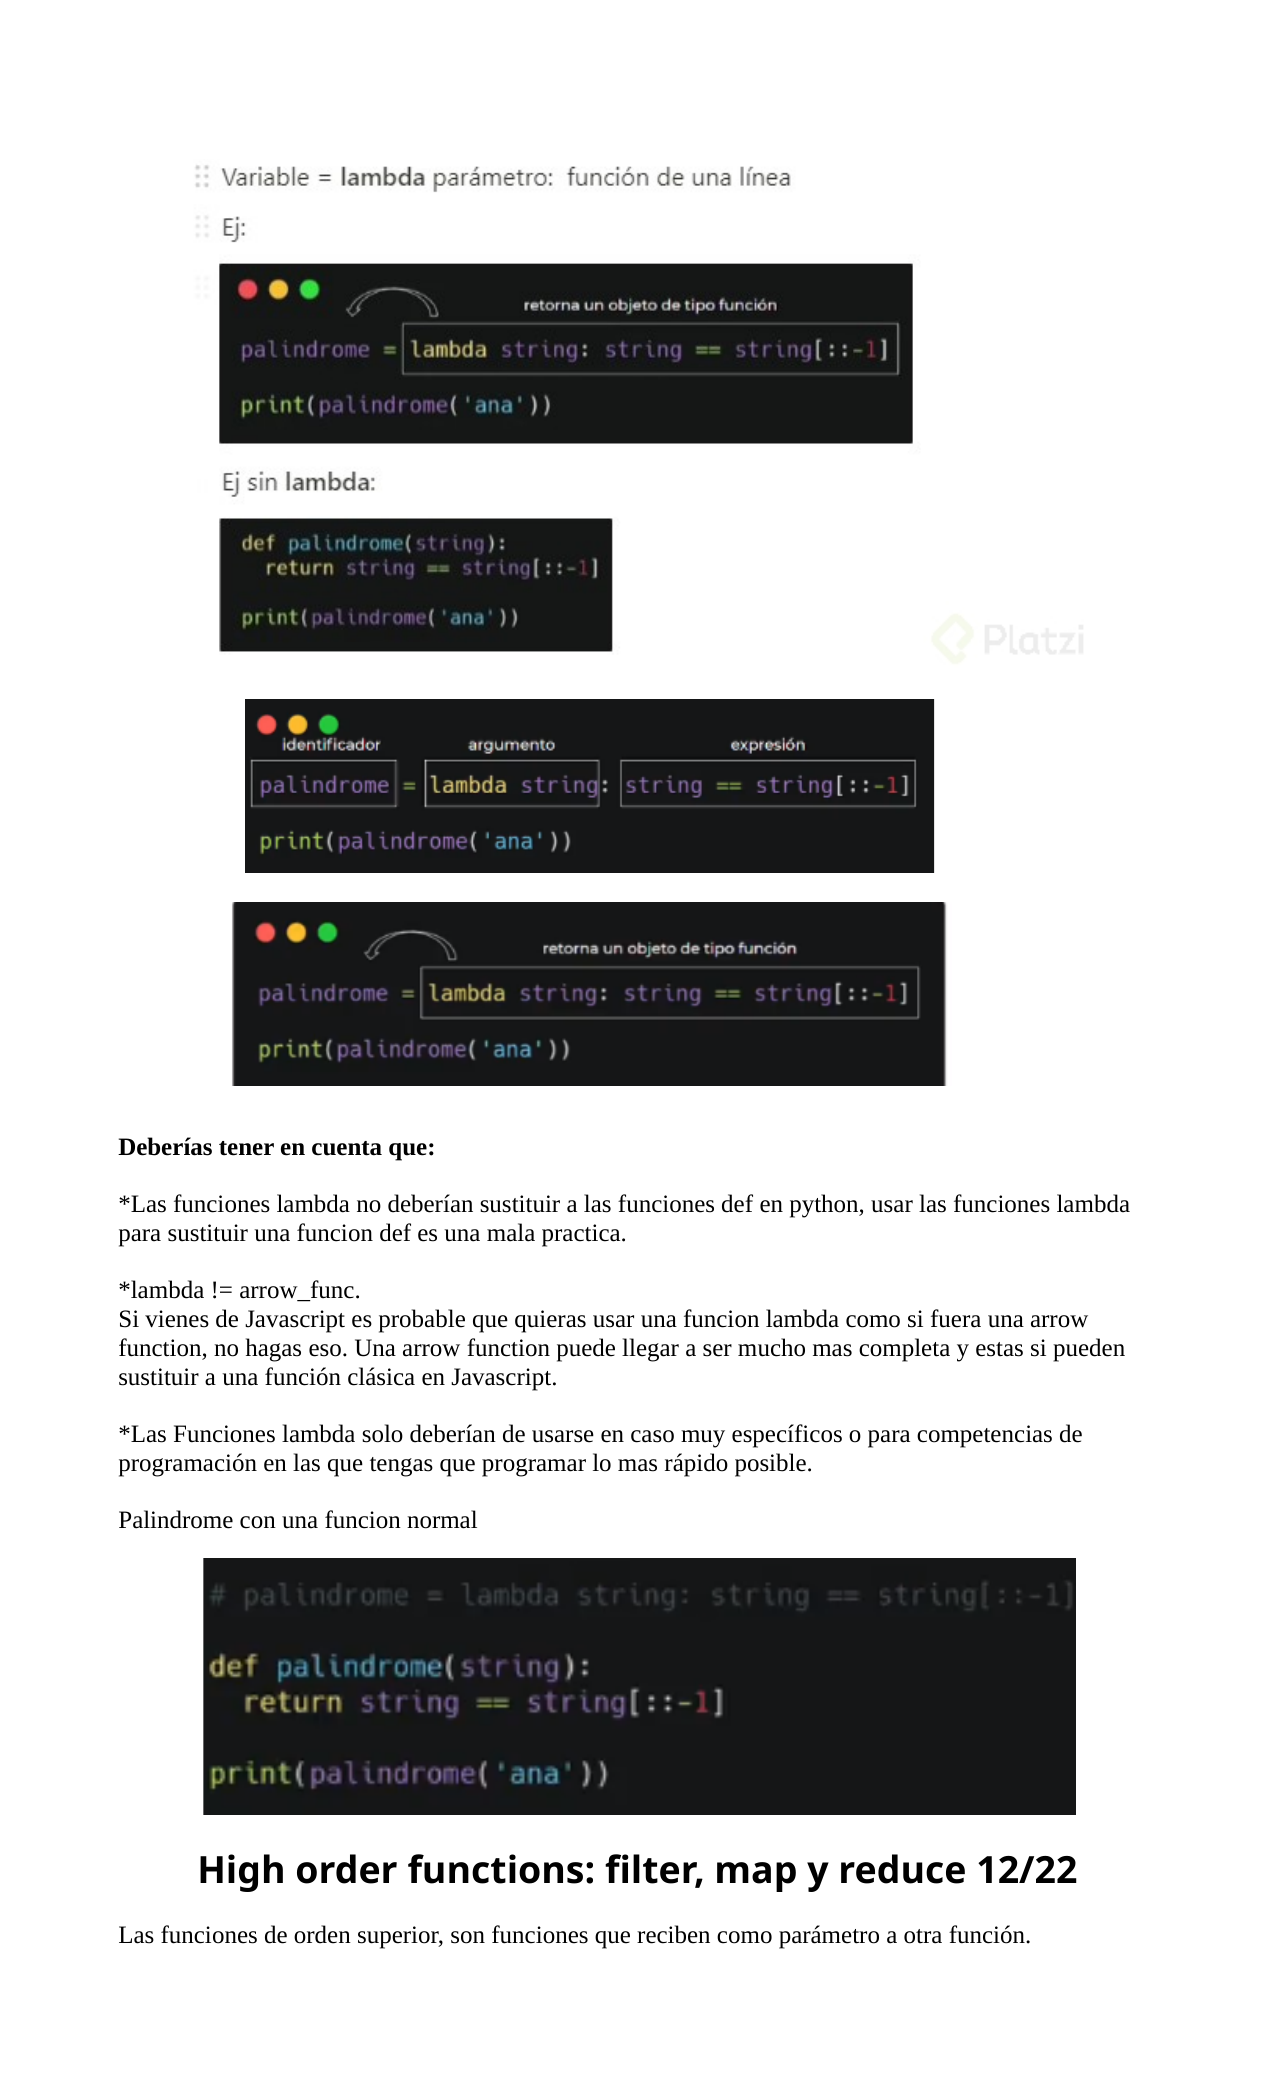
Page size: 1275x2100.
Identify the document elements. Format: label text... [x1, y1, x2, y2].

text Si vienes de Javascript es probable que quieras usar una funcion lambda como si fuera una arrow function, no hagas eso. Una arrow function puede llegar a ser mucho mas completa y estas si pueden sustituir a una función clásica en Javascript. [118, 1304, 1157, 1390]
subtitle High order functions: filter, map y reduce 12/22 [118, 1844, 1157, 1895]
picture [203, 1558, 1076, 1815]
text Palindrome con una funcion normal [118, 1505, 1157, 1534]
text *Las funciones lambda no deberían sustituir a las funciones def en python, usar las funciones lambda para sustituir una funcion def es una mala practica. [118, 1189, 1157, 1247]
text *lambda != arrow_func. [118, 1275, 1157, 1304]
picture [245, 699, 935, 873]
text Las funciones de orden superior, son funciones que reciben como parámetro a otra función. [118, 1920, 1157, 1949]
picture [231, 902, 952, 1086]
picture [182, 159, 1093, 672]
text Deberías tener en cuenta que: [118, 1132, 1157, 1160]
text *Las Funciones lambda solo deberían de usarse en caso muy específicos o para competencias de programación en las que tengas que programar lo mas rápido posible. [118, 1419, 1157, 1477]
